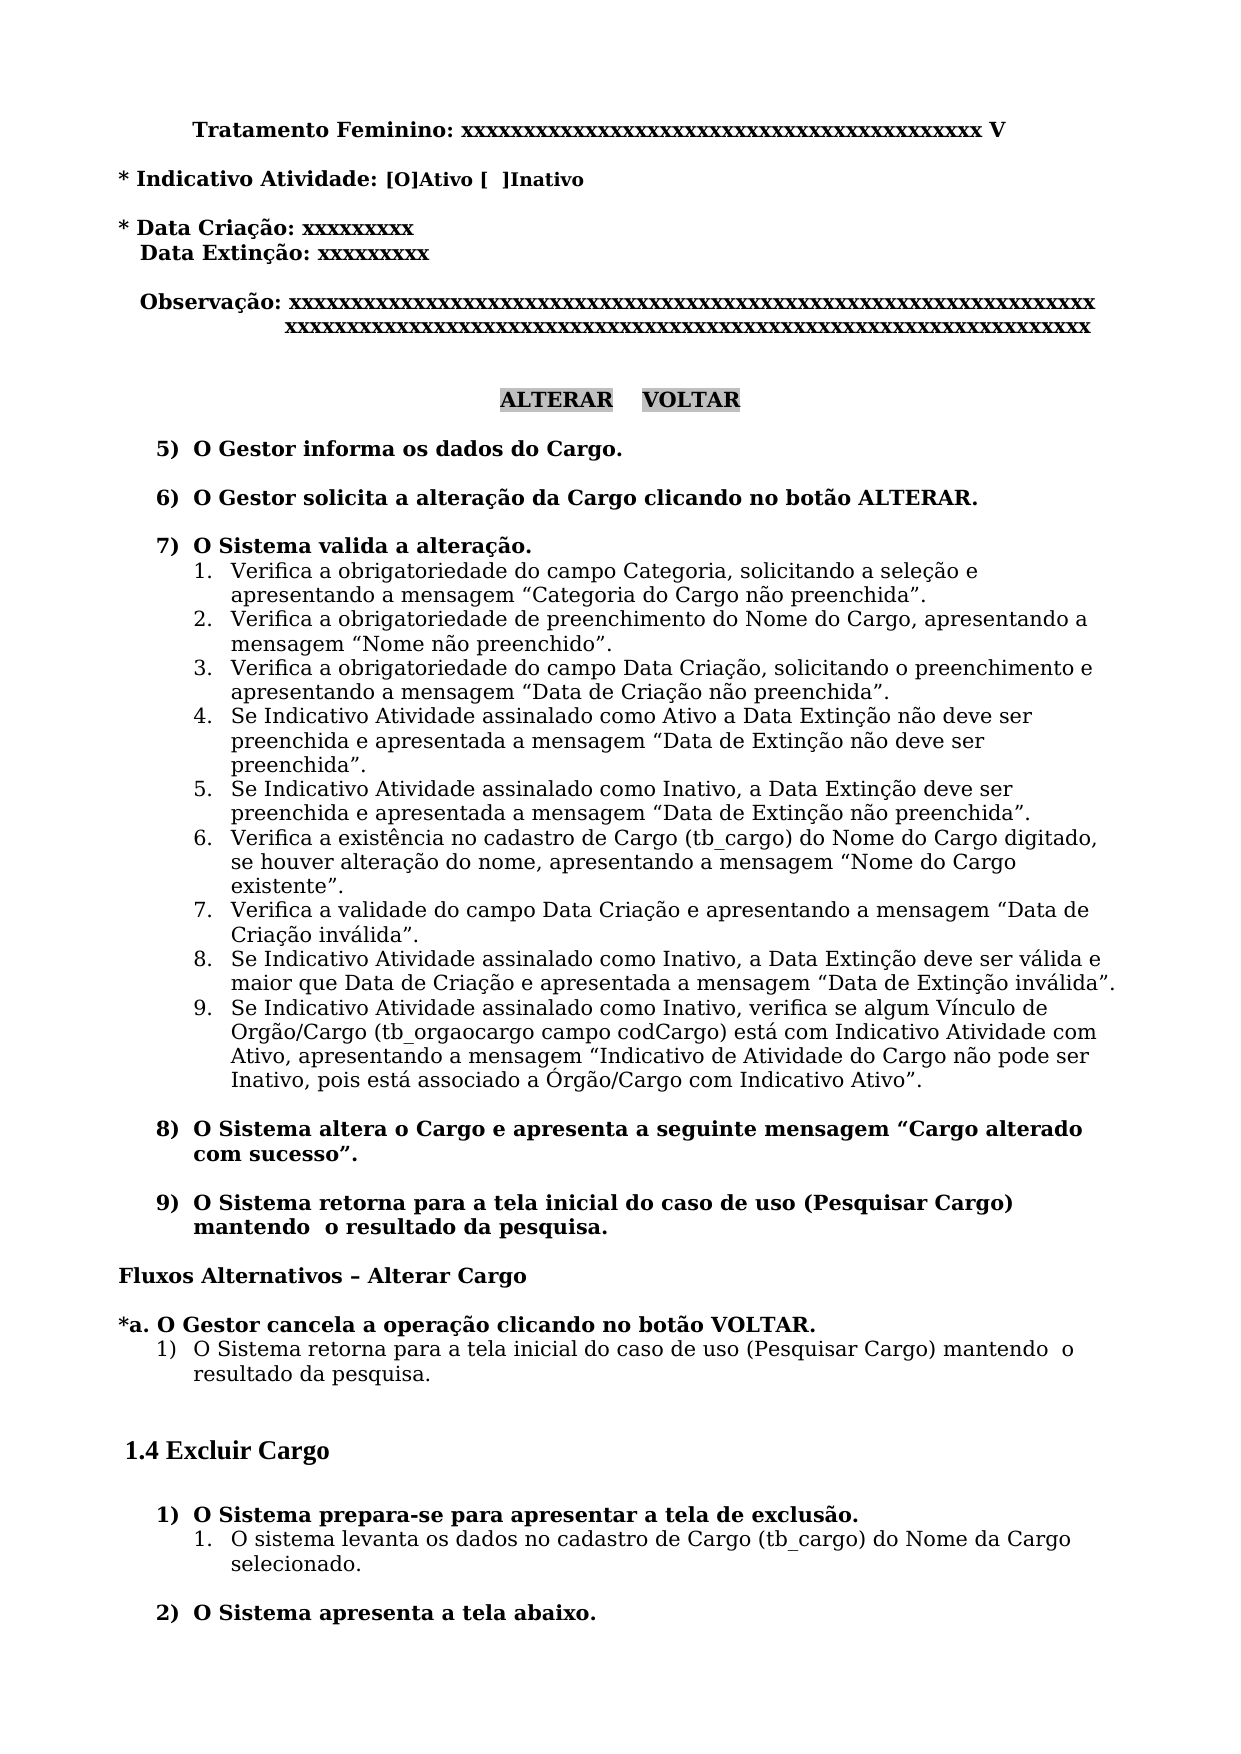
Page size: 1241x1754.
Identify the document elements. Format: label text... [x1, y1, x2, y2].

list Se Indicativo Atividade assinalado como Ativo a Data Extinção não deve ser preenchida e apresentada a mensagem “Data de Extinção não deve ser preenchida”. [193, 704, 1122, 777]
list O sistema levanta os dados no cadastro de Cargo (tb_cargo) do Nome da Cargo selecionado. [193, 1527, 1122, 1576]
text Tratamento Feminino: xxxxxxxxxxxxxxxxxxxxxxxxxxxxxxxxxxxxxxxxxx V [118, 118, 1122, 143]
text *a. O Gestor cancela a operação clicando no botão VOLTAR. [118, 1313, 1122, 1337]
text Data Extinção: xxxxxxxxx [118, 241, 1122, 265]
list Verifica a validade do campo Data Criação e apresentando a mensagem “Data de Criação inválida”. [193, 898, 1122, 947]
list Verifica a obrigatoriedade de preenchimento do Nome do Cargo, apresentando a mensagem “Nome não preenchido”. [193, 607, 1122, 656]
list O Sistema retorna para a tela inicial do caso de uso (Pesquisar Cargo) mantendo o resultado da pesquisa. [156, 1191, 1122, 1239]
text * Indicativo Atividade: [O]Ativo [ ]Inativo [118, 167, 1122, 192]
list O Sistema apresenta a tela abaixo. [156, 1600, 1122, 1625]
list O Sistema altera o Cargo e apresenta a seguinte mensagem “Cargo alterado com sucesso”. [156, 1117, 1122, 1166]
text xxxxxxxxxxxxxxxxxxxxxxxxxxxxxxxxxxxxxxxxxxxxxxxxxxxxxxxxxxxxxxxxx [118, 314, 1122, 338]
list O Sistema retorna para a tela inicial do caso de uso (Pesquisar Cargo) mantendo o resultado da pesquisa. [156, 1337, 1122, 1386]
list O Sistema valida a alteração. [156, 534, 1122, 559]
list Se Indicativo Atividade assinalado como Inativo, verifica se algum Vínculo de Orgão/Cargo (tb_orgaocargo campo codCargo) está com Indicativo Atividade com Ativo, apresentando a mensagem “Indicativo de Atividade do Cargo não pode ser Inativo, pois está associado a Órgão/Cargo com Indicativo Ativo”. [193, 996, 1122, 1093]
text Fluxos Alternativos – Alterar Cargo [118, 1264, 1122, 1288]
list Se Indicativo Atividade assinalado como Inativo, a Data Extinção deve ser preenchida e apresentada a mensagem “Data de Extinção não preenchida”. [193, 777, 1122, 826]
list O Sistema prepara-se para apresentar a tela de exclusão. [156, 1503, 1122, 1527]
list Verifica a existência no cadastro de Cargo (tb_cargo) do Nome do Cargo digitado, se houver alteração do nome, apresentando a mensagem “Nome do Cargo existente”. [193, 826, 1122, 898]
list O Gestor informa os dados do Cargo. [156, 436, 1122, 461]
list Se Indicativo Atividade assinalado como Inativo, a Data Extinção deve ser válida e maior que Data de Criação e apresentada a mensagem “Data de Extinção inválida”. [193, 947, 1122, 996]
text Observação: xxxxxxxxxxxxxxxxxxxxxxxxxxxxxxxxxxxxxxxxxxxxxxxxxxxxxxxxxxxxxxxxx [118, 289, 1122, 314]
list O Gestor solicita a alteração da Cargo clicando no botão ALTERAR. [156, 485, 1122, 510]
subtitle Excluir Cargo [118, 1435, 1122, 1465]
list Verifica a obrigatoriedade do campo Categoria, solicitando a seleção e apresentando a mensagem “Categoria do Cargo não preenchida”. [193, 559, 1122, 607]
text * Data Criação: xxxxxxxxx [118, 216, 1122, 241]
list Verifica a obrigatoriedade do campo Data Criação, solicitando o preenchimento e apresentando a mensagem “Data de Criação não preenchida”. [193, 656, 1122, 704]
text ALTERAR VOLTAR [118, 387, 1122, 412]
